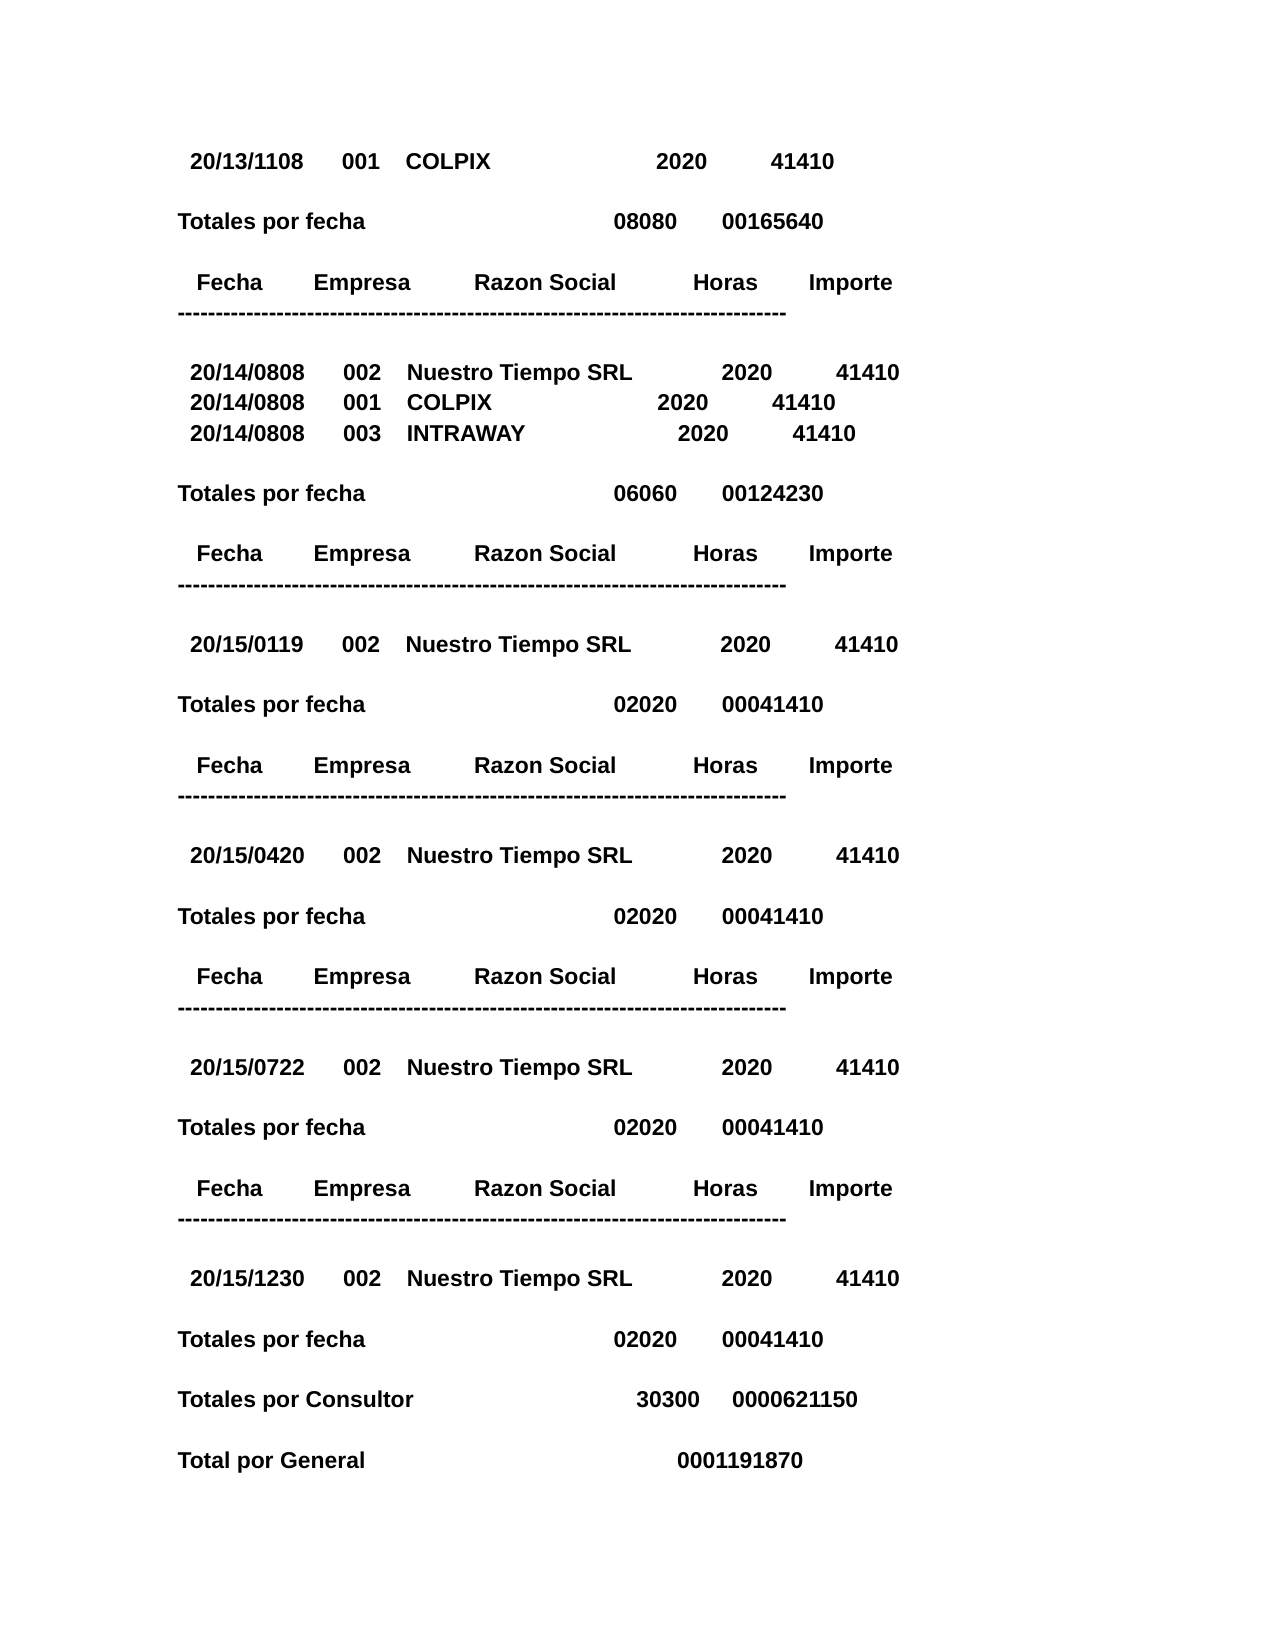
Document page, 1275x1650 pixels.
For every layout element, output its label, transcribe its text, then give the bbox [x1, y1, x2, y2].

text Totales por fecha 02020 00041410 [177, 1326, 1098, 1352]
text Fecha Empresa Razon Social Horas Importe [177, 1175, 1098, 1201]
text Totales por fecha 08080 00165640 [177, 208, 1098, 234]
text 20/13/1108 001 COLPIX 2020 41410 [177, 148, 1098, 174]
text 20/14/0808 001 COLPIX 2020 41410 [177, 389, 1098, 416]
text -------------------------------------------------------------------------------- [177, 571, 1098, 597]
text 20/15/1230 002 Nuestro Tiempo SRL 2020 41410 [177, 1265, 1098, 1292]
text 20/14/0808 003 INTRAWAY 2020 41410 [177, 419, 1098, 446]
text -------------------------------------------------------------------------------- [177, 299, 1098, 325]
text Totales por fecha 02020 00041410 [177, 1114, 1098, 1141]
text 20/15/0119 002 Nuestro Tiempo SRL 2020 41410 [177, 631, 1098, 657]
text Total por General 0001191870 [177, 1447, 1098, 1473]
text Fecha Empresa Razon Social Horas Importe [177, 963, 1098, 989]
text Totales por Consultor 30300 0000621150 [177, 1386, 1098, 1412]
text Totales por fecha 06060 00124230 [177, 480, 1098, 506]
text 20/15/0420 002 Nuestro Tiempo SRL 2020 41410 [177, 842, 1098, 869]
text Totales por fecha 02020 00041410 [177, 903, 1098, 929]
text -------------------------------------------------------------------------------- [177, 782, 1098, 808]
text -------------------------------------------------------------------------------- [177, 993, 1098, 1020]
text -------------------------------------------------------------------------------- [177, 1205, 1098, 1231]
text Fecha Empresa Razon Social Horas Importe [177, 752, 1098, 778]
text Fecha Empresa Razon Social Horas Importe [177, 540, 1098, 567]
text Totales por fecha 02020 00041410 [177, 691, 1098, 718]
text 20/14/0808 002 Nuestro Tiempo SRL 2020 41410 [177, 359, 1098, 385]
text Fecha Empresa Razon Social Horas Importe [177, 268, 1098, 295]
text 20/15/0722 002 Nuestro Tiempo SRL 2020 41410 [177, 1054, 1098, 1080]
